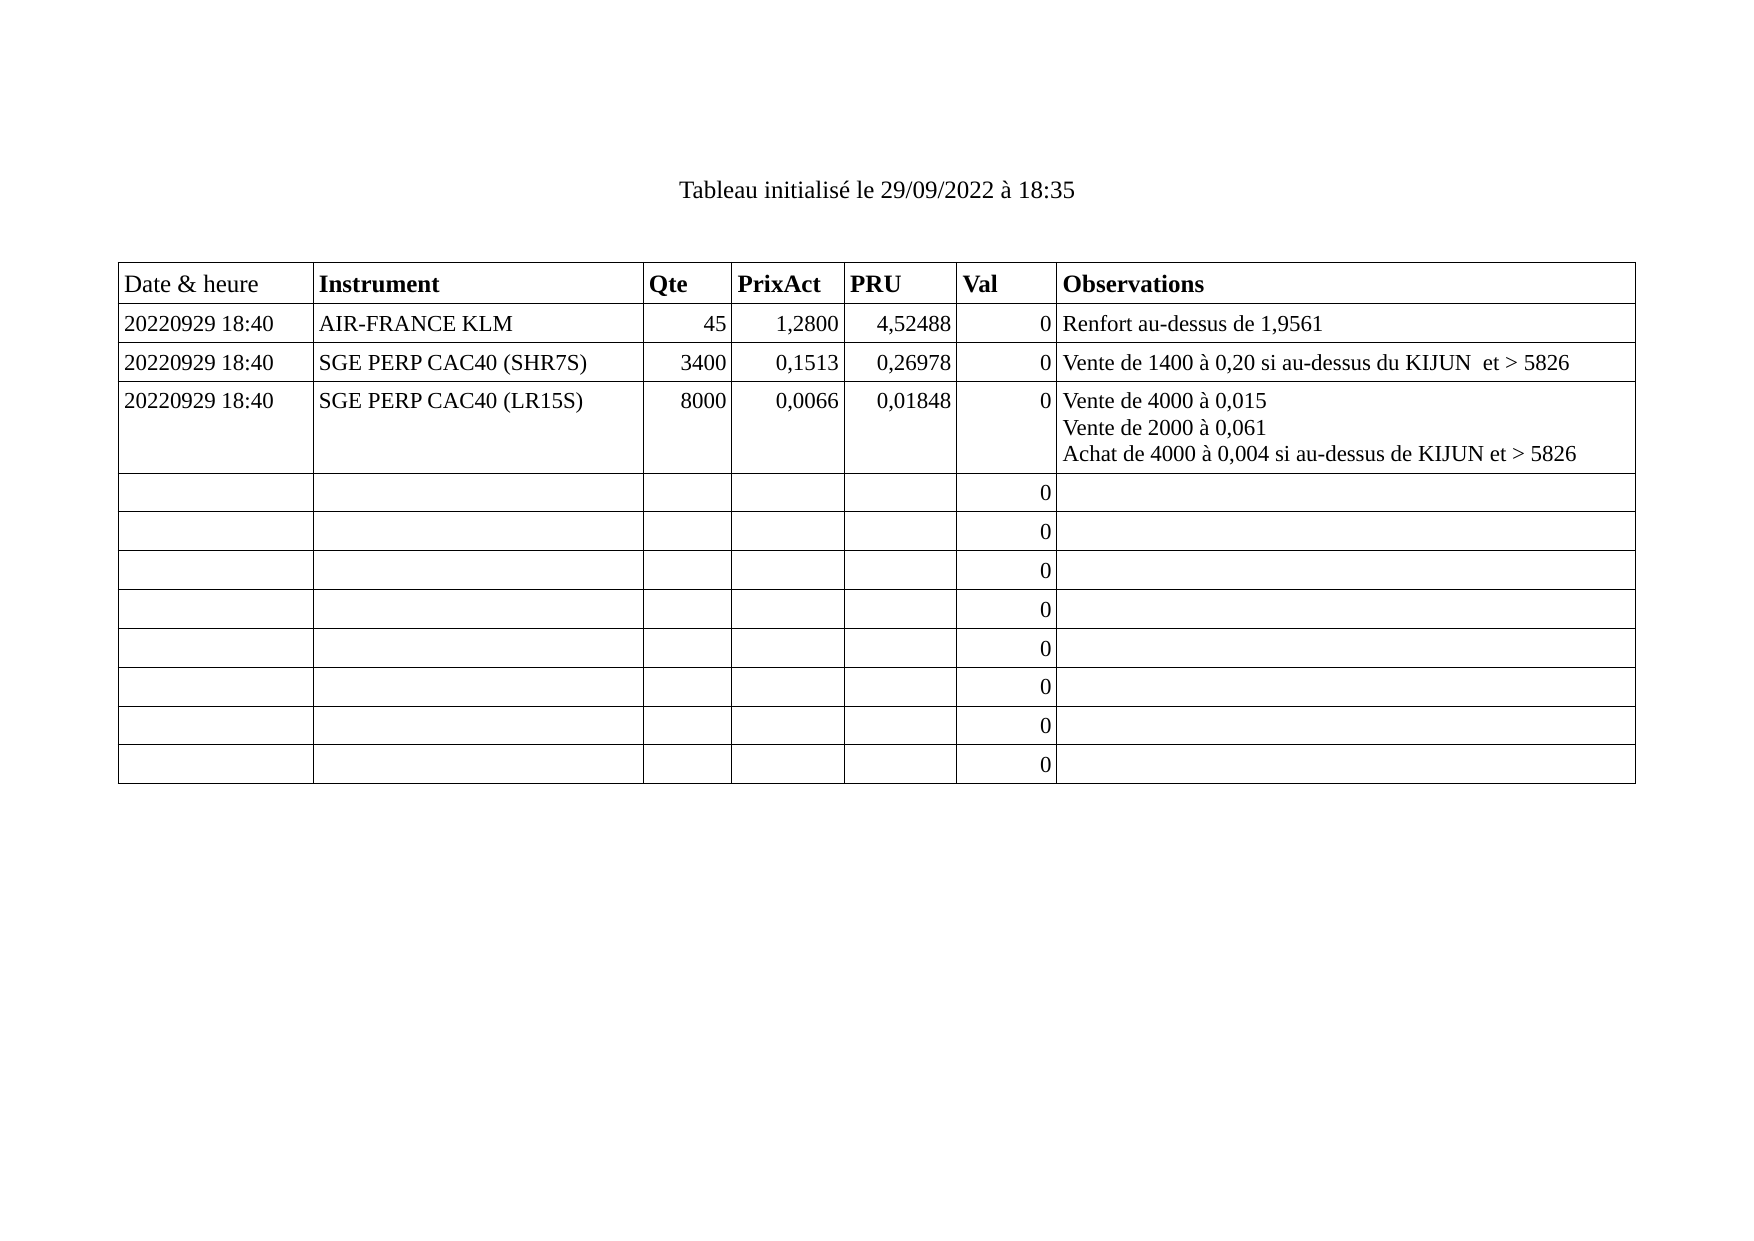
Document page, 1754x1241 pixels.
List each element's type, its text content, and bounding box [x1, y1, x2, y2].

table_cell [845, 551, 956, 589]
table_cell 20220929 18:40 [119, 343, 313, 381]
table_cell 0,26978 [845, 343, 956, 381]
table_cell [732, 745, 844, 783]
table_cell [644, 512, 731, 550]
table_cell [845, 590, 956, 628]
table_cell [845, 745, 956, 783]
table_cell 45 [644, 304, 731, 342]
table_cell Renfort au-dessus de 1,9561 [1057, 304, 1635, 342]
table_cell [1057, 551, 1635, 589]
table_cell [314, 668, 643, 706]
table_header Val [957, 263, 1056, 303]
table_cell [732, 512, 844, 550]
table_cell [314, 474, 643, 511]
table_cell 1,2800 [732, 304, 844, 342]
table_cell [732, 474, 844, 511]
table_cell 0 [957, 629, 1056, 667]
table_cell 0 [957, 590, 1056, 628]
table_cell -95,04 [957, 382, 1056, 472]
table_cell [314, 590, 643, 628]
table_cell [314, 707, 643, 744]
table_cell 0,01848 [845, 382, 956, 472]
table_cell -402,83 [957, 343, 1056, 381]
table_cell 0 [957, 512, 1056, 550]
table_cell 20220929 18:40 [119, 382, 313, 472]
table_cell [845, 512, 956, 550]
table_cell SGE PERP CAC40 (LR15S) [314, 382, 643, 472]
table_cell [732, 629, 844, 667]
table_cell [845, 474, 956, 511]
table_cell 4,52488 [845, 304, 956, 342]
table_cell SGE PERP CAC40 (SHR7S) [314, 343, 643, 381]
table_cell [644, 745, 731, 783]
table_cell 0,1513 [732, 343, 844, 381]
table_cell AIR-FRANCE KLM [314, 304, 643, 342]
table_cell 8000 [644, 382, 731, 472]
table_cell [1057, 590, 1635, 628]
table_cell 0 [957, 474, 1056, 511]
table_cell [845, 668, 956, 706]
table_cell [1057, 668, 1635, 706]
table_cell [314, 629, 643, 667]
table_cell [644, 668, 731, 706]
table_cell [119, 745, 313, 783]
table_cell [119, 474, 313, 511]
table_header Date & heure [119, 263, 313, 303]
table_cell [1057, 629, 1635, 667]
table_cell [845, 629, 956, 667]
table_cell [732, 551, 844, 589]
table_cell [732, 707, 844, 744]
table_cell [1057, 512, 1635, 550]
table_cell [732, 590, 844, 628]
table_cell [314, 512, 643, 550]
table_cell [644, 629, 731, 667]
table_cell -643,89 [957, 745, 1056, 783]
table_cell 3400 [644, 343, 731, 381]
table_cell [845, 707, 956, 744]
table_cell [732, 668, 844, 706]
table_cell [119, 512, 313, 550]
table_header Qte [644, 263, 731, 303]
table_cell 0,0066 [732, 382, 844, 472]
table_cell [644, 474, 731, 511]
table_cell [119, 707, 313, 744]
table_cell Vente de 4000 à 0,015 Vente de 2000 à 0,061 Achat de 4000 à 0,004 si au-dessus de KIJUN et > 5826 [1057, 382, 1635, 472]
table_cell [314, 551, 643, 589]
table_cell [314, 745, 643, 783]
table_header Instrument [314, 263, 643, 303]
table_cell [119, 629, 313, 667]
table_cell Vente de 1400 à 0,20 si au-dessus du KIJUN et > 5826 [1057, 343, 1635, 381]
table_header PRU [845, 263, 956, 303]
table_header Observations [1057, 263, 1635, 303]
table_cell [119, 668, 313, 706]
table_cell [644, 551, 731, 589]
table_cell [644, 707, 731, 744]
table_cell 0 [957, 707, 1056, 744]
table_cell [1057, 707, 1635, 744]
table_cell [1057, 474, 1635, 511]
table_cell [644, 590, 731, 628]
table_cell [1057, 745, 1635, 783]
table_cell 0 [957, 551, 1056, 589]
table_cell [119, 590, 313, 628]
table_cell [119, 551, 313, 589]
table_cell 0 [957, 668, 1056, 706]
table_header PrixAct [732, 263, 844, 303]
table_cell 20220929 18:40 [119, 304, 313, 342]
table_cell -146,02 [957, 304, 1056, 342]
text Tableau initialisé le 29/09/2022 à 18:35 [118, 176, 1636, 204]
